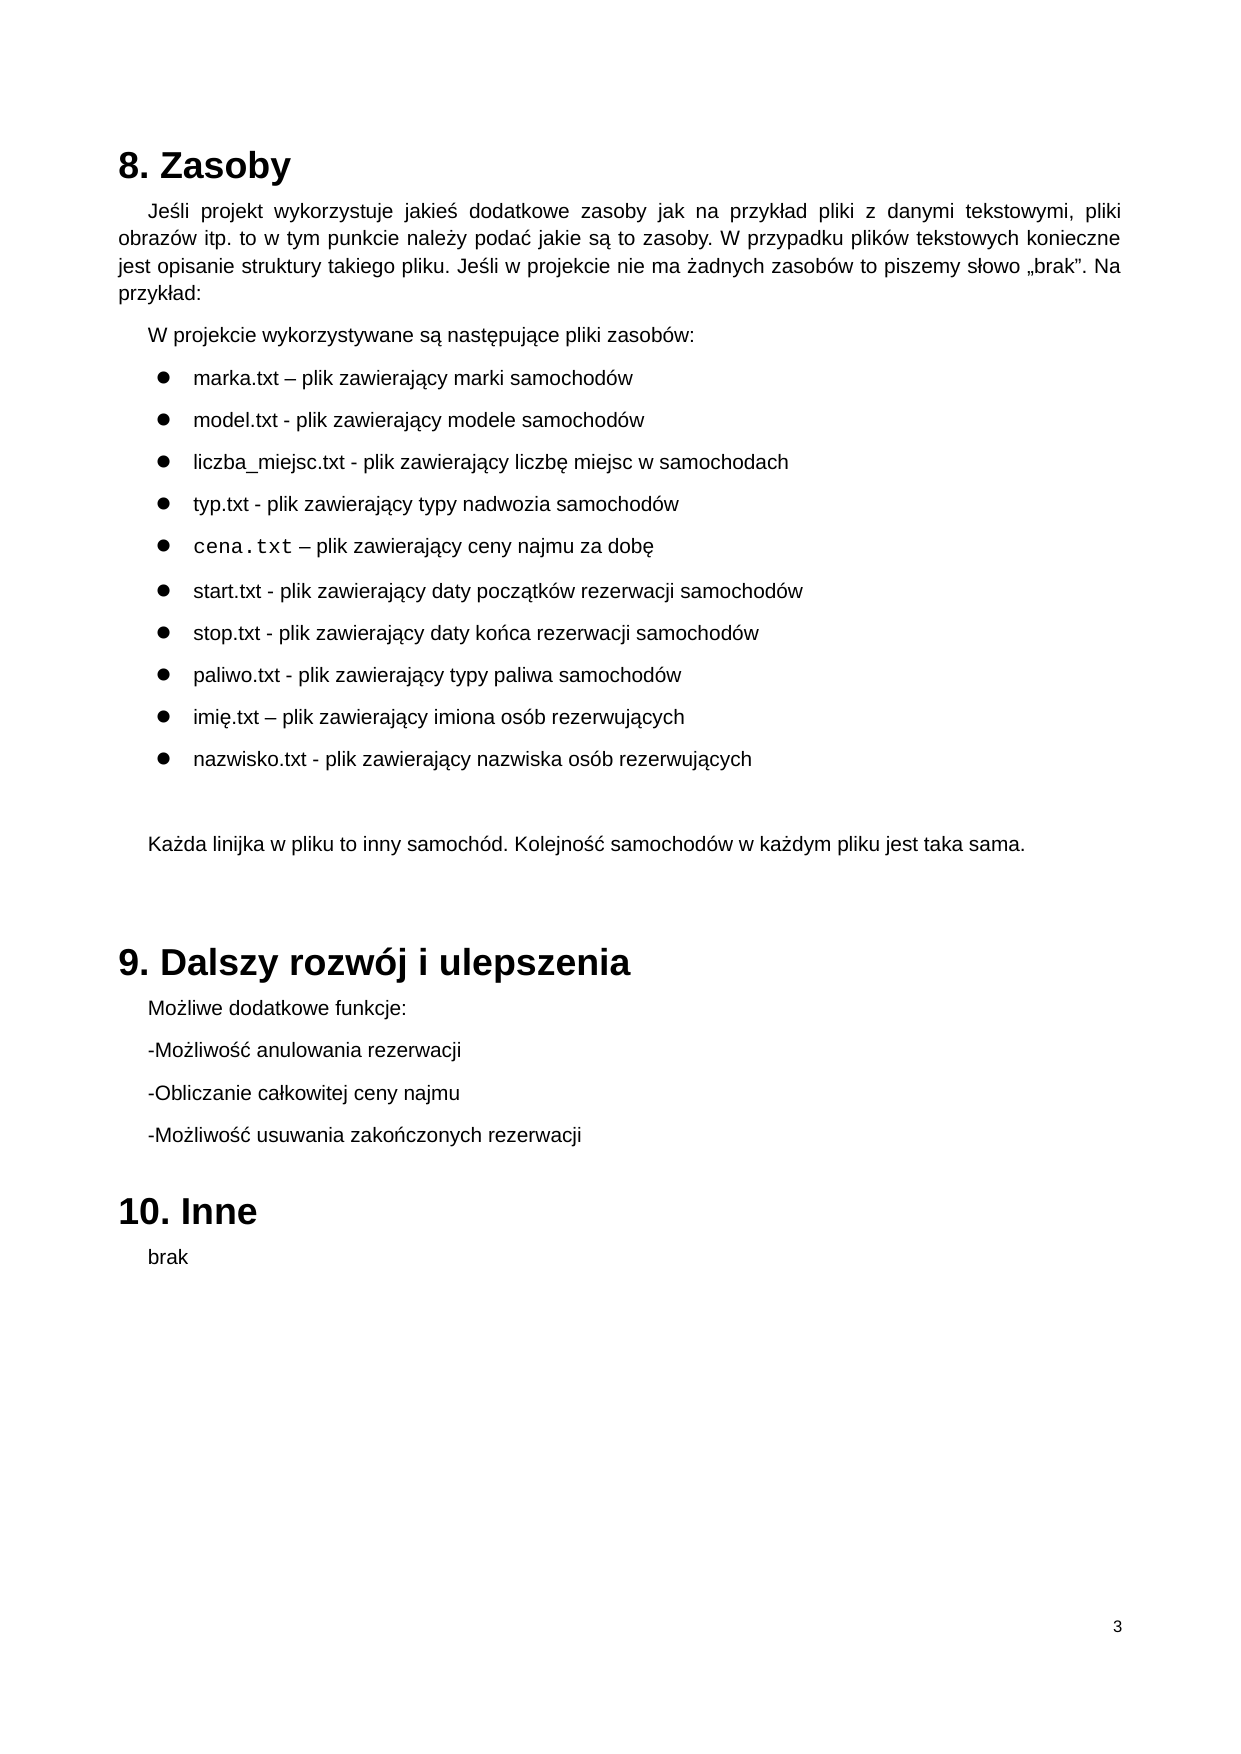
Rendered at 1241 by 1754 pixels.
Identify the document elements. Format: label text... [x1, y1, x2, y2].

subtitle Dalszy rozwój i ulepszenia [118, 941, 1122, 984]
list cena.txt – plik zawierający ceny najmu za dobę [156, 534, 1122, 560]
list start.txt - plik zawierający daty początków rezerwacji samochodów [156, 578, 1122, 602]
text brak [118, 1245, 1122, 1269]
text -Możliwość usuwania zakończonych rezerwacji [118, 1122, 1122, 1146]
subtitle Inne [118, 1189, 1122, 1233]
text Możliwe dodatkowe funkcje: [118, 996, 1122, 1020]
list model.txt - plik zawierający modele samochodów [156, 408, 1122, 432]
text W projekcie wykorzystywane są następujące pliki zasobów: [118, 323, 1122, 347]
text Każda linijka w pliku to inny samochód. Kolejność samochodów w każdym pliku jest taka sama. [118, 831, 1122, 855]
list stop.txt - plik zawierający daty końca rezerwacji samochodów [156, 621, 1122, 645]
subtitle Zasoby [118, 143, 1122, 186]
text -Obliczanie całkowitej ceny najmu [118, 1080, 1122, 1104]
list paliwo.txt - plik zawierający typy paliwa samochodów [156, 663, 1122, 687]
text -Możliwość anulowania rezerwacji [118, 1038, 1122, 1062]
list liczba_miejsc.txt - plik zawierający liczbę miejsc w samochodach [156, 450, 1122, 474]
list typ.txt - plik zawierający typy nadwozia samochodów [156, 492, 1122, 516]
list nazwisko.txt - plik zawierający nazwiska osób rezerwujących [156, 747, 1122, 771]
text Jeśli projekt wykorzystuje jakieś dodatkowe zasoby jak na przykład pliki z danymi tekstowymi, pliki obrazów itp. to w tym punkcie należy podać jakie są to zasoby. W przypadku plików tekstowych konieczne jest opisanie struktury takiego pliku. Jeśli w projekcie nie ma żadnych zasobów to piszemy słowo „brak”. Na przykład: [118, 199, 1122, 305]
list marka.txt – plik zawierający marki samochodów [156, 365, 1122, 389]
list imię.txt – plik zawierający imiona osób rezerwujących [156, 705, 1122, 729]
